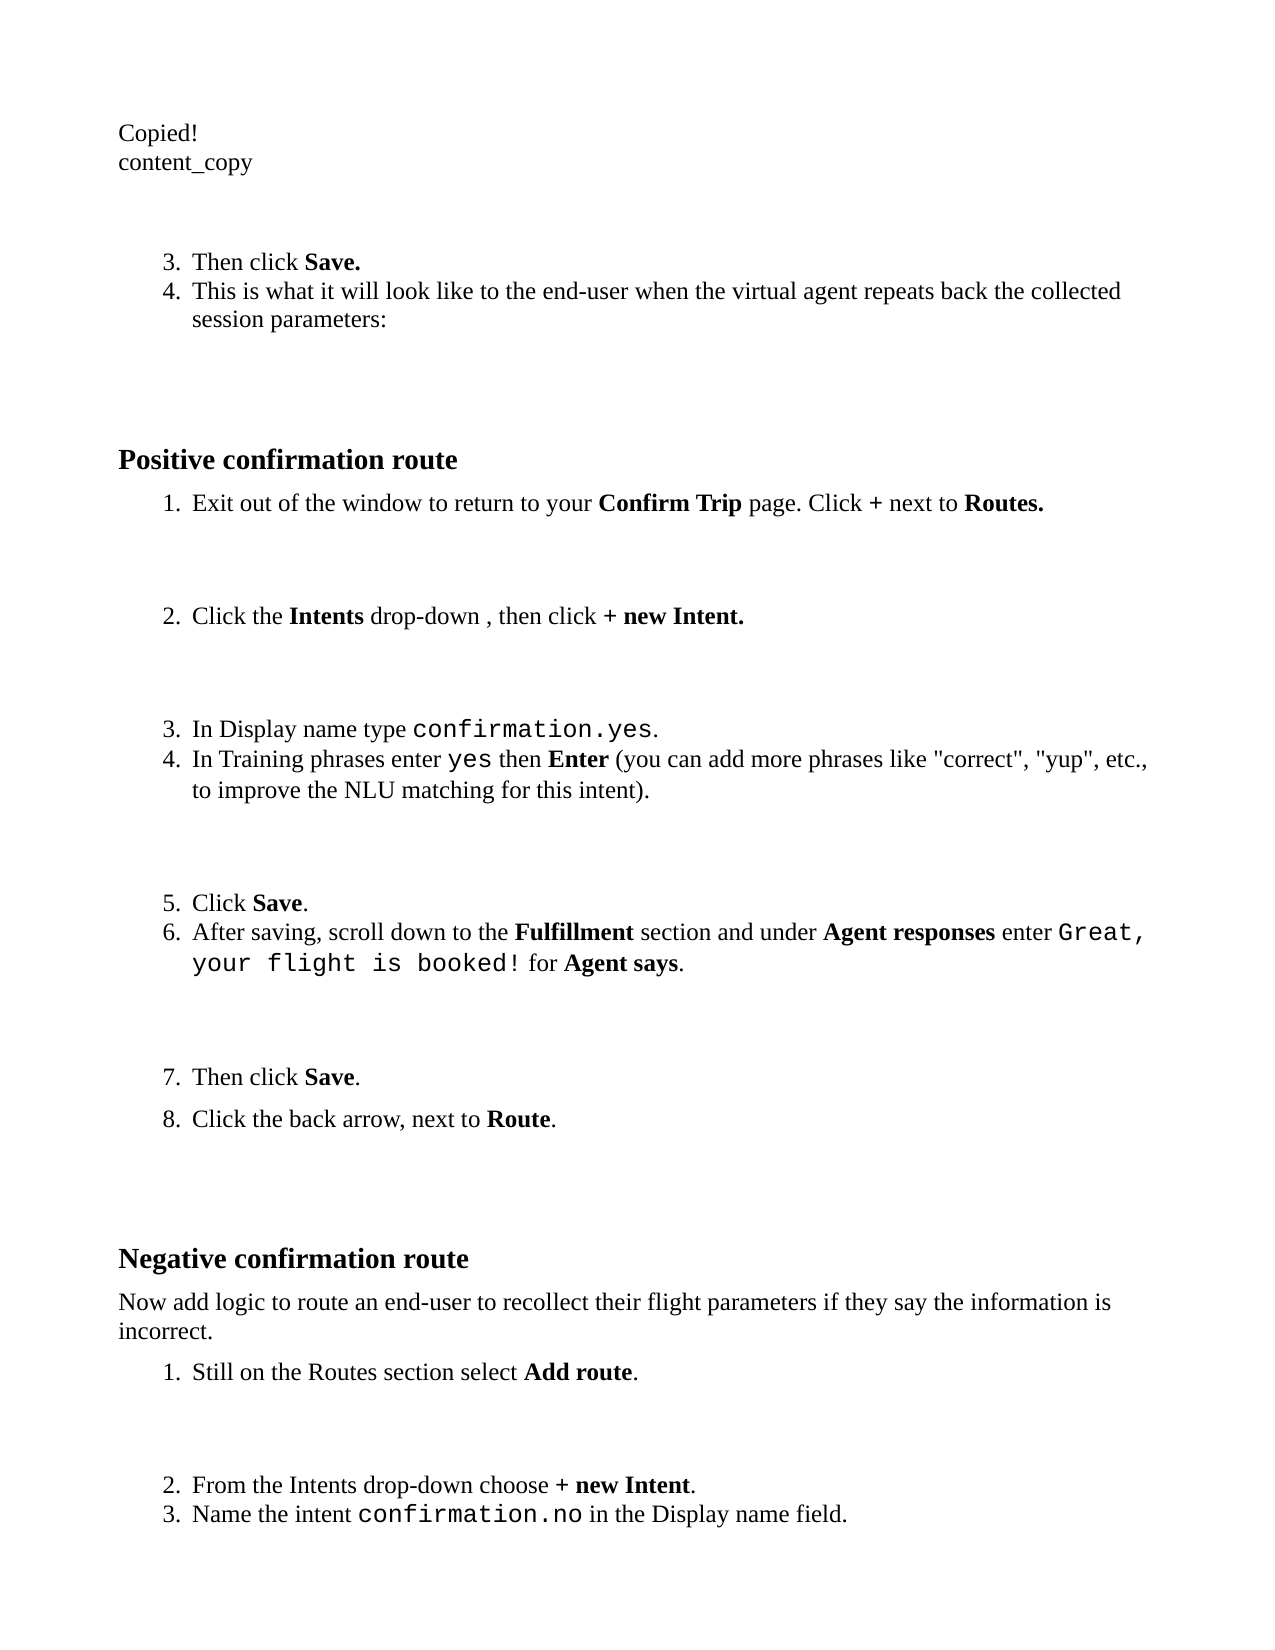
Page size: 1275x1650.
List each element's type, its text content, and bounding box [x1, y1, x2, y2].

list Click the Intents drop-down , then click + new Intent. [162, 601, 1157, 630]
list After saving, scroll down to the Fulfillment section and under Agent responses enter Great, your flight is booked! for Agent says. [162, 917, 1157, 978]
list In Training phrases enter yes then Enter (you can add more phrases like "correct", "yup", etc., to improve the NLU matching for this intent). [162, 744, 1157, 804]
list From the Intents drop-down choose + new Intent. [162, 1470, 1157, 1499]
list In Display name type confirmation.yes. [162, 714, 1157, 744]
list Then click Save. [162, 1062, 1157, 1091]
list This is what it will look like to the end-user when the virtual agent repeats back the collected session parameters: [162, 276, 1157, 333]
list Click the back arrow, next to Route. [162, 1104, 1157, 1132]
text Now add logic to route an end-user to recollect their flight parameters if they say the information is incorrect. [118, 1287, 1157, 1345]
list Exit out of the window to return to your Confirm Trip page. Click + next to Routes. [162, 488, 1157, 517]
list Click Save. [162, 888, 1157, 917]
text content_copy [118, 147, 1157, 176]
list Name the intent confirmation.no in the Display name field. [162, 1499, 1157, 1530]
subtitle Positive confirmation route [118, 442, 1157, 476]
list Still on the Routes section select Add route. [162, 1357, 1157, 1386]
text Copied! [118, 118, 1144, 147]
subtitle Negative confirmation route [118, 1241, 1157, 1275]
list Then click Save. [162, 247, 1157, 276]
